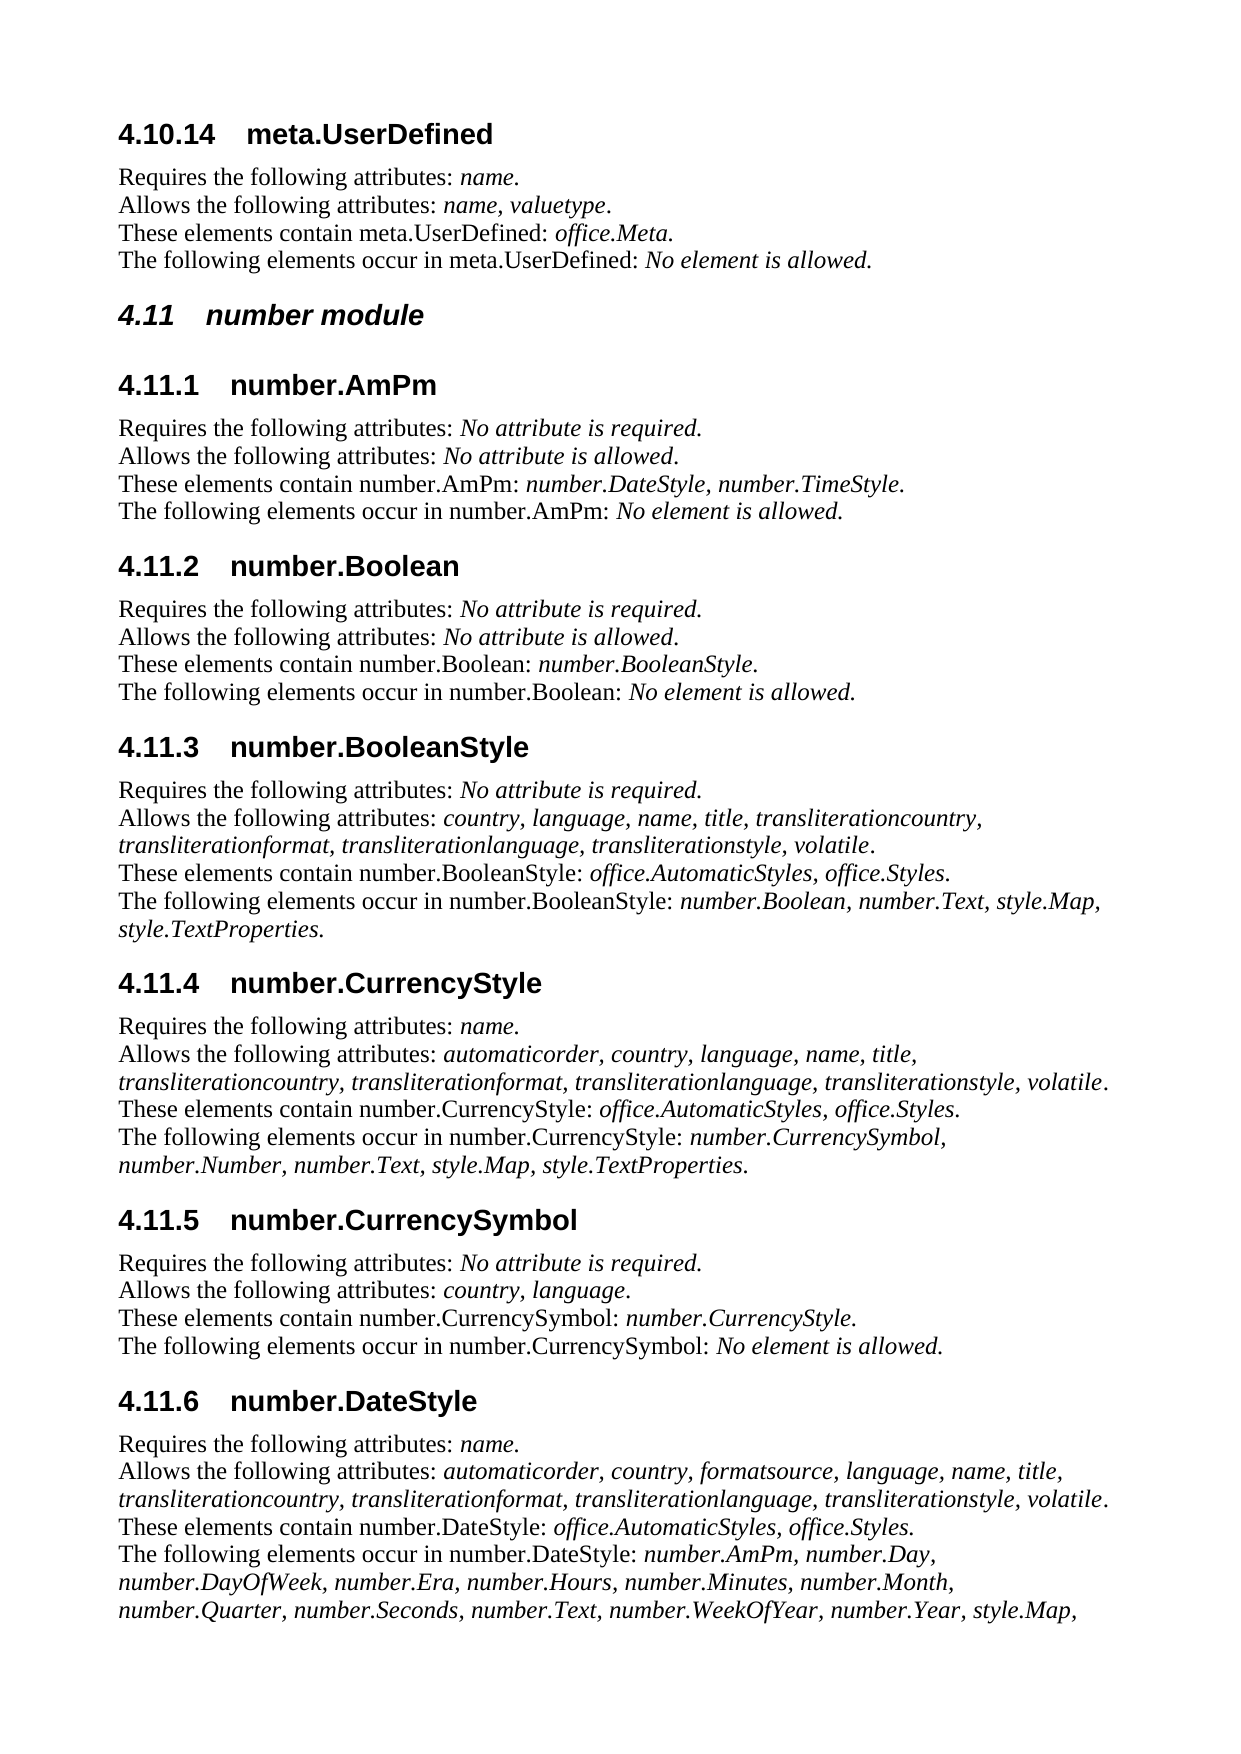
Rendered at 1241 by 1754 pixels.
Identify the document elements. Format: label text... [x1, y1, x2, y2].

text The following elements occur in number.BooleanStyle: number.Boolean, number.Text, style.Map, style.TextProperties. [118, 887, 1122, 942]
text Requires the following attributes: name. [118, 1012, 1122, 1040]
text These elements contain number.BooleanStyle: office.AutomaticStyles, office.Styles. [118, 859, 1122, 887]
text Allows the following attributes: country, language, name, title, transliterationcountry, transliterationformat, transliterationlanguage, transliterationstyle, volatile. [118, 804, 1122, 859]
text Allows the following attributes: name, valuetype. [118, 191, 1122, 219]
text The following elements occur in number.DateStyle: number.AmPm, number.Day, number.DayOfWeek, number.Era, number.Hours, number.Minutes, number.Month, number.Quarter, number.Seconds, number.Text, number.WeekOfYear, number.Year, style.Map, [118, 1541, 1122, 1624]
subtitle meta.UserDefined [118, 118, 1122, 151]
subtitle number.DateStyle [118, 1385, 1122, 1417]
subtitle number.BooleanStyle [118, 731, 1122, 764]
text These elements contain number.Boolean: number.BooleanStyle. [118, 651, 1122, 678]
subtitle number.CurrencySymbol [118, 1204, 1122, 1236]
text These elements contain number.CurrencyStyle: office.AutomaticStyles, office.Styles. [118, 1096, 1122, 1123]
text These elements contain number.CurrencySymbol: number.CurrencyStyle. [118, 1304, 1122, 1332]
text Requires the following attributes: name. [118, 1430, 1122, 1457]
subtitle number.Boolean [118, 550, 1122, 583]
text Requires the following attributes: No attribute is required. [118, 776, 1122, 804]
text The following elements occur in number.Boolean: No element is allowed. [118, 678, 1122, 706]
text The following elements occur in number.CurrencySymbol: No element is allowed. [118, 1332, 1122, 1360]
text The following elements occur in meta.UserDefined: No element is allowed. [118, 246, 1122, 274]
text Requires the following attributes: No attribute is required. [118, 414, 1122, 442]
text These elements contain number.AmPm: number.DateStyle, number.TimeStyle. [118, 470, 1122, 497]
text The following elements occur in number.CurrencyStyle: number.CurrencySymbol, number.Number, number.Text, style.Map, style.TextProperties. [118, 1123, 1122, 1179]
text Allows the following attributes: No attribute is allowed. [118, 442, 1122, 470]
text These elements contain number.DateStyle: office.AutomaticStyles, office.Styles. [118, 1513, 1122, 1541]
text Allows the following attributes: country, language. [118, 1277, 1122, 1304]
text These elements contain meta.UserDefined: office.Meta. [118, 219, 1122, 246]
subtitle number.AmPm [118, 369, 1122, 402]
text Allows the following attributes: automaticorder, country, language, name, title, transliterationcountry, transliterationformat, transliterationlanguage, transliterationstyle, volatile. [118, 1040, 1122, 1096]
text Requires the following attributes: name. [118, 163, 1122, 191]
subtitle number module [118, 299, 1122, 332]
text The following elements occur in number.AmPm: No element is allowed. [118, 497, 1122, 525]
text Allows the following attributes: No attribute is allowed. [118, 623, 1122, 651]
text Allows the following attributes: automaticorder, country, formatsource, language, name, title, transliterationcountry, transliterationformat, transliterationlanguage, transliterationstyle, volatile. [118, 1457, 1122, 1513]
subtitle number.CurrencyStyle [118, 967, 1122, 1000]
text Requires the following attributes: No attribute is required. [118, 595, 1122, 623]
text Requires the following attributes: No attribute is required. [118, 1249, 1122, 1277]
